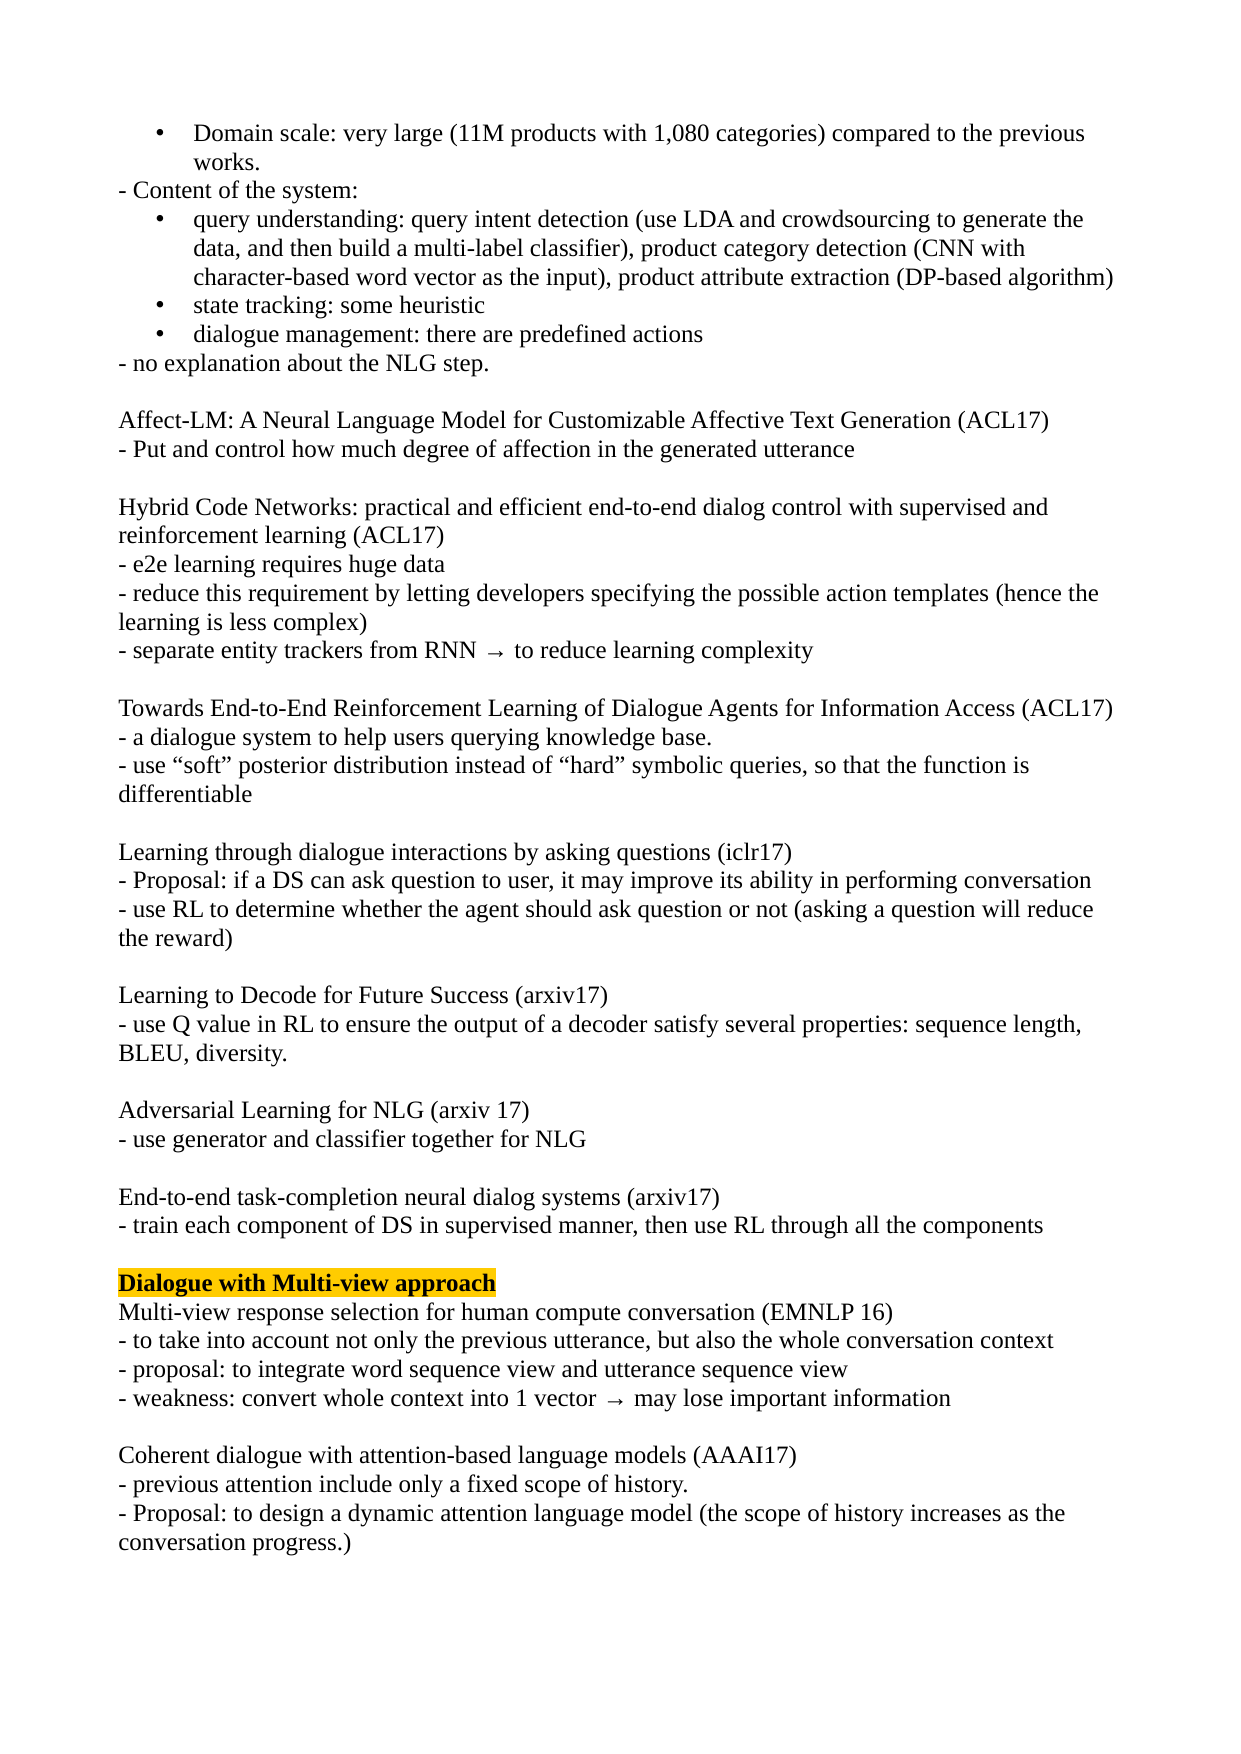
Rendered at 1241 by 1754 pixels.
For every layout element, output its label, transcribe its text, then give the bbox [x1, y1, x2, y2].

text - use Q value in RL to ensure the output of a decoder satisfy several properties: sequence length, BLEU, diversity. [118, 1009, 1122, 1067]
list dialogue management: there are predefined actions [156, 319, 1122, 348]
text Learning to Decode for Future Success (arxiv17) [118, 981, 1122, 1009]
text Affect-LM: A Neural Language Model for Customizable Affective Text Generation (ACL17) [118, 406, 1122, 434]
text Hybrid Code Networks: practical and efficient end-to-end dialog control with supervised and reinforcement learning (ACL17) [118, 492, 1122, 549]
text End-to-end task-completion neural dialog systems (arxiv17) [118, 1182, 1122, 1211]
text Multi-view response selection for human compute conversation (EMNLP 16) [118, 1297, 1122, 1326]
text - to take into account not only the previous utterance, but also the whole conversation context [118, 1326, 1122, 1354]
text Towards End-to-End Reinforcement Learning of Dialogue Agents for Information Access (ACL17) [118, 693, 1122, 722]
text - e2e learning requires huge data [118, 549, 1122, 578]
text - separate entity trackers from RNN → to reduce learning complexity [118, 636, 1122, 664]
text - use generator and classifier together for NLG [118, 1124, 1122, 1153]
text - a dialogue system to help users querying knowledge base. [118, 722, 1122, 751]
text - weakness: convert whole context into 1 vector → may lose important information [118, 1383, 1122, 1412]
text - proposal: to integrate word sequence view and utterance sequence view [118, 1354, 1122, 1383]
list query understanding: query intent detection (use LDA and crowdsourcing to generate the data, and then build a multi-label classifier), product category detection (CNN with character-based word vector as the input), product attribute extraction (DP-based algorithm) [156, 204, 1122, 291]
text - Proposal: to design a dynamic attention language model (the scope of history increases as the conversation progress.) [118, 1498, 1122, 1556]
text - use “soft” posterior distribution instead of “hard” symbolic queries, so that the function is differentiable [118, 751, 1122, 808]
text Coherent dialogue with attention-based language models (AAAI17) [118, 1441, 1122, 1469]
text - Proposal: if a DS can ask question to user, it may improve its ability in performing conversation [118, 866, 1122, 894]
list state tracking: some heuristic [156, 291, 1122, 319]
list Domain scale: very large (11M products with 1,080 categories) compared to the previous works. [156, 118, 1122, 176]
text Dialogue with Multi-view approach [118, 1268, 1122, 1297]
text Adversarial Learning for NLG (arxiv 17) [118, 1096, 1122, 1124]
text - no explanation about the NLG step. [118, 348, 1122, 377]
text - use RL to determine whether the agent should ask question or not (asking a question will reduce the reward) [118, 894, 1122, 952]
text Learning through dialogue interactions by asking questions (iclr17) [118, 837, 1122, 866]
text - previous attention include only a fixed scope of history. [118, 1469, 1122, 1498]
text - train each component of DS in supervised manner, then use RL through all the components [118, 1211, 1122, 1239]
text - Content of the system: [118, 176, 1122, 204]
text - Put and control how much degree of affection in the generated utterance [118, 434, 1122, 463]
text - reduce this requirement by letting developers specifying the possible action templates (hence the learning is less complex) [118, 578, 1122, 636]
